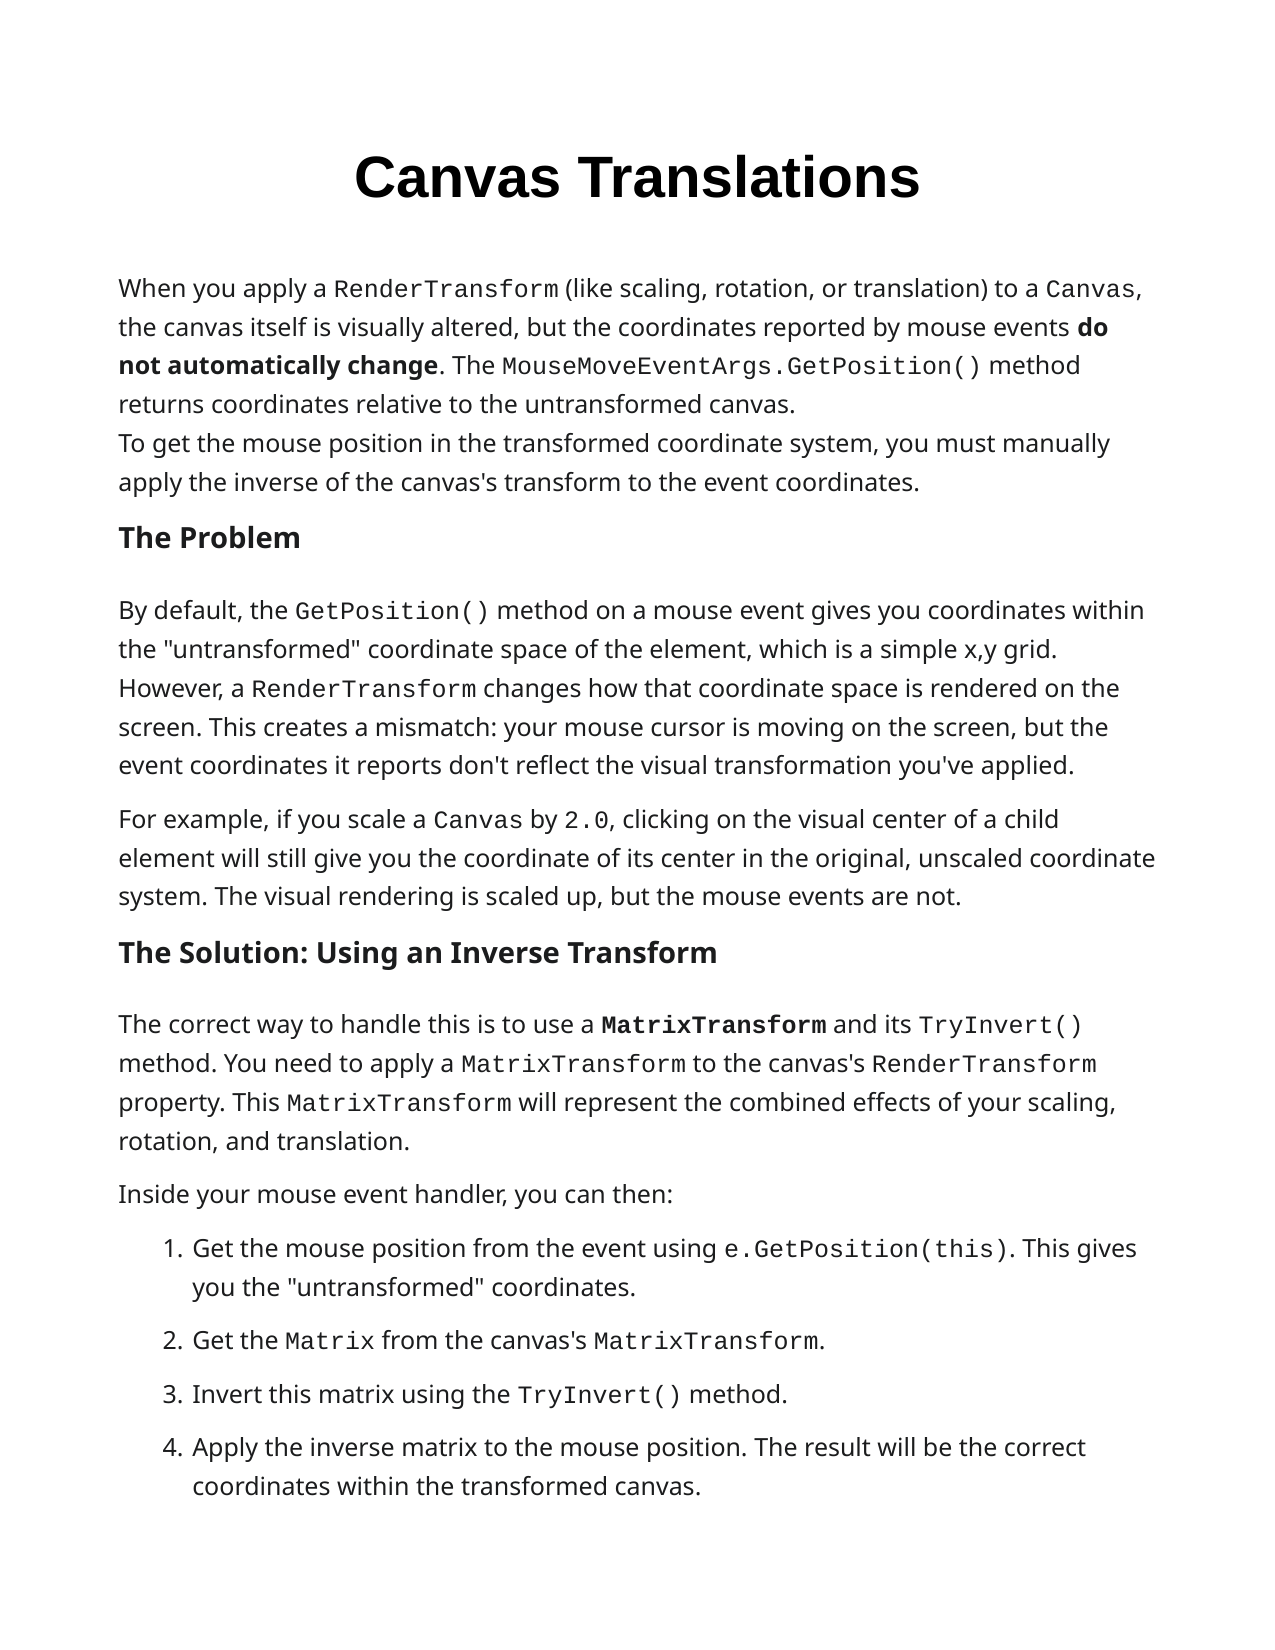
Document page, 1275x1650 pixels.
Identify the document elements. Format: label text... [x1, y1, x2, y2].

list Invert this matrix using the TryInvert() method. [162, 1376, 1157, 1411]
list Apply the inverse matrix to the mouse position. The result will be the correct coordinates within the transformed canvas. [162, 1430, 1157, 1503]
text When you apply a RenderTransform (like scaling, rotation, or translation) to a Canvas, the canvas itself is visually altered, but the coordinates reported by mouse events do not automatically change. The MouseMoveEventArgs.GetPosition() method returns coordinates relative to the untransformed canvas. [118, 270, 1157, 421]
title Canvas Translations [118, 143, 1157, 210]
subtitle The Problem [118, 518, 1157, 557]
subtitle The Solution: Using an Inverse Transform [118, 932, 1157, 972]
text The correct way to handle this is to use a MatrixTransform and its TryInvert() method. You need to apply a MatrixTransform to the canvas's RenderTransform property. This MatrixTransform will represent the combined effects of your scaling, rotation, and translation. [118, 1007, 1157, 1158]
text To get the mouse position in the transformed coordinate system, you must manually apply the inverse of the canvas's transform to the event coordinates. [118, 426, 1157, 498]
list Get the mouse position from the event using e.GetPosition(this). This gives you the "untransformed" coordinates. [162, 1231, 1157, 1303]
text By default, the GetPosition() method on a mouse event gives you coordinates within the "untransformed" coordinate space of the element, which is a simple x,y grid. However, a RenderTransform changes how that coordinate space is rendered on the screen. This creates a mismatch: your mouse cursor is moving on the screen, but the event coordinates it reports don't reflect the visual transformation you've applied. [118, 592, 1157, 782]
list Get the Matrix from the canvas's MatrixTransform. [162, 1323, 1157, 1357]
text Inside your mouse event handler, you can then: [118, 1177, 1157, 1211]
text For example, if you scale a Canvas by 2.0, clicking on the visual center of a child element will still give you the coordinate of its center in the original, unscaled coordinate system. The visual rendering is scaled up, but the mouse events are not. [118, 801, 1157, 913]
